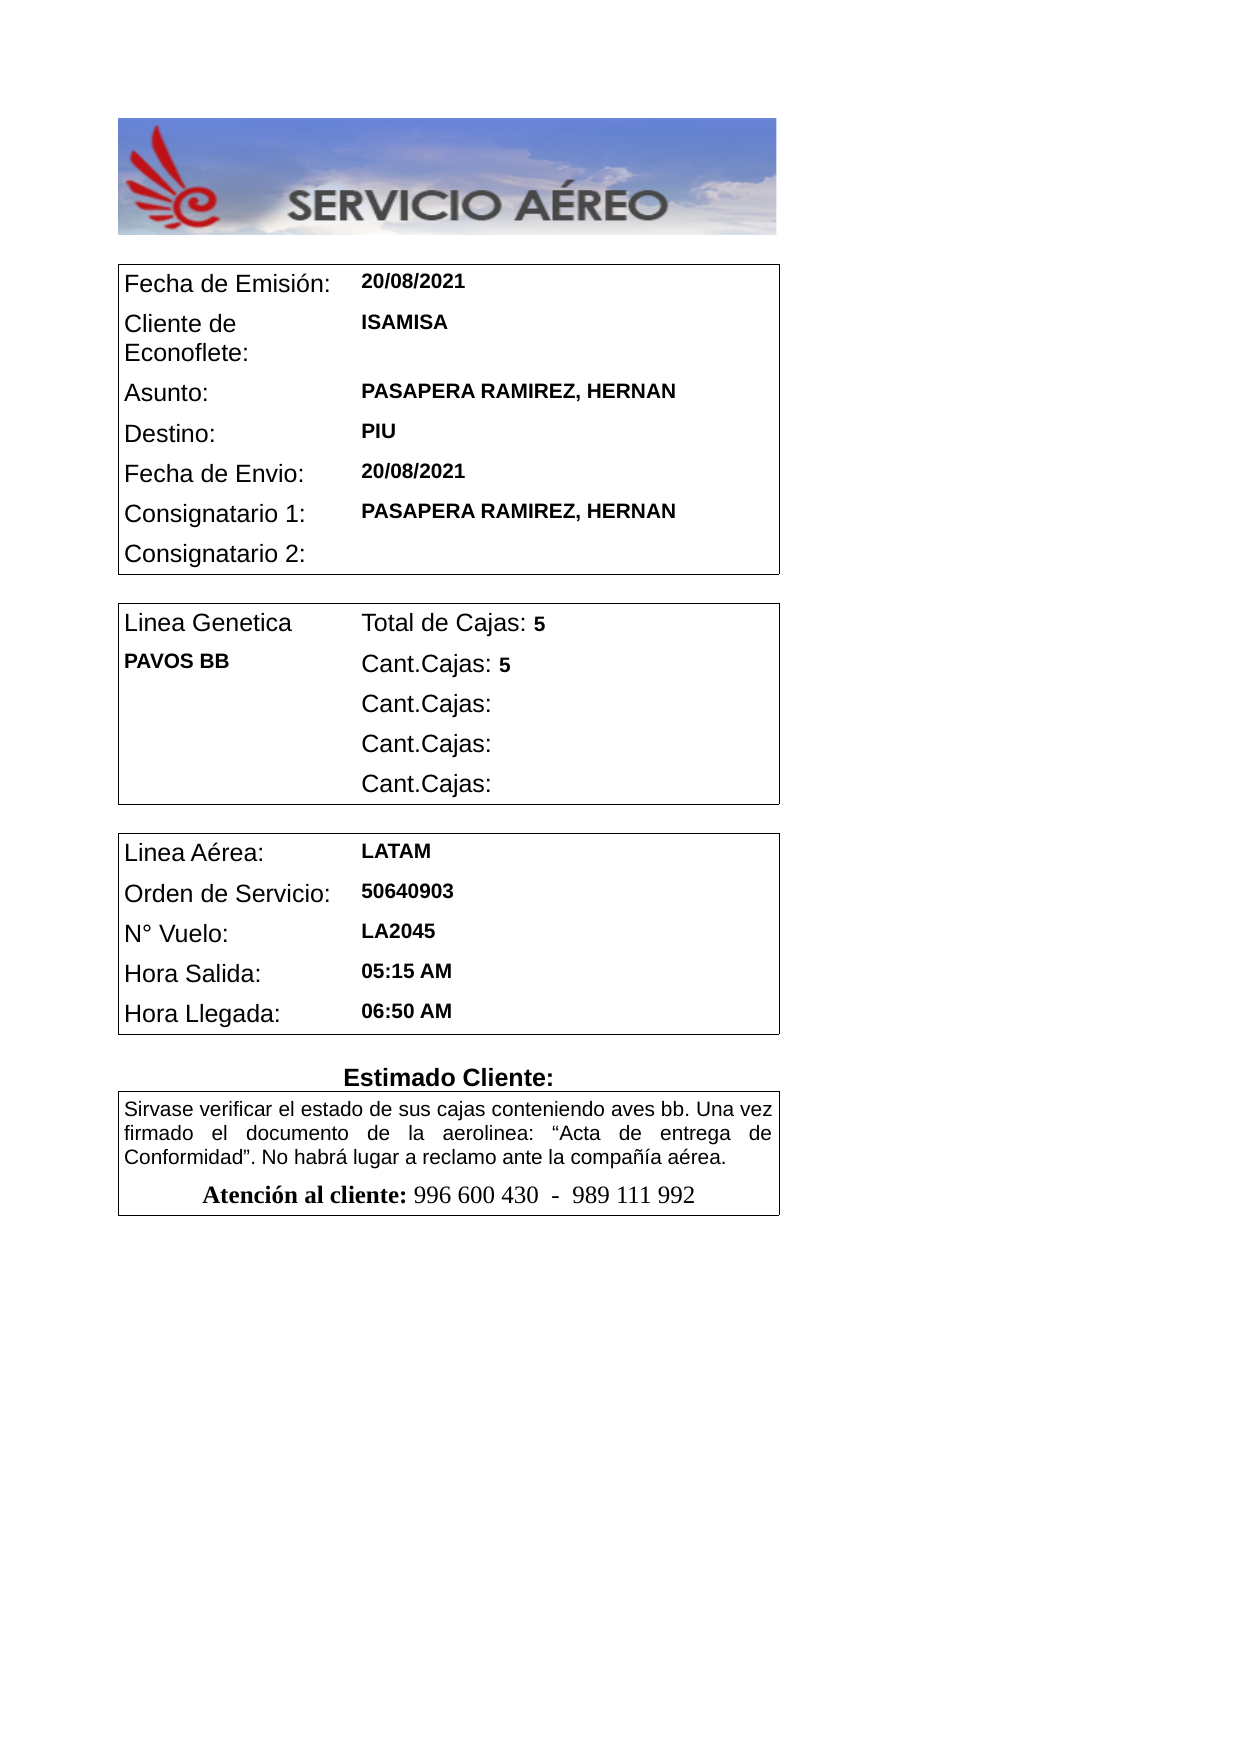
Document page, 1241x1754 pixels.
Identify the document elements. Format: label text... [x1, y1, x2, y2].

table_cell [118, 805, 356, 833]
table_cell [119, 723, 356, 763]
table_cell [119, 683, 356, 723]
table_cell [356, 575, 779, 603]
table_cell Cant.Cajas: 5 [356, 643, 779, 683]
table_cell Cant.Cajas: [356, 764, 779, 804]
table_cell Cant.Cajas: [356, 723, 779, 763]
table_cell PASAPERA RAMIREZ, HERNAN [356, 373, 779, 413]
table_cell Orden de Servicio: [119, 873, 356, 913]
table_cell [356, 534, 779, 574]
table_cell PIU [356, 413, 779, 453]
table_cell PAVOS BB [119, 643, 356, 683]
table_cell 20/08/2021 [356, 453, 779, 493]
table_cell Fecha de Envio: [119, 453, 356, 493]
table_cell LA2045 [356, 913, 779, 953]
table_cell Cliente de Econoflete: [119, 304, 356, 373]
table_cell Destino: [119, 413, 356, 453]
table_cell 50640903 [356, 873, 779, 913]
table_cell Sirvase verificar el estado de sus cajas conteniendo aves bb. Una vez firmado el documento de la aerolinea: “Acta de entrega de Conformidad”. No habrá lugar a reclamo ante la compañía aérea. [119, 1092, 779, 1175]
table_header Fecha de Emisión: [119, 265, 356, 304]
table_cell Hora Llegada: [119, 994, 356, 1034]
table_cell PASAPERA RAMIREZ, HERNAN [356, 493, 779, 533]
table_cell [356, 805, 779, 833]
table_cell Cant.Cajas: [356, 683, 779, 723]
table_cell Atención al cliente: 996 600 430 - 989 111 992 [119, 1175, 779, 1215]
picture [118, 118, 777, 235]
table_cell Consignatario 2: [119, 534, 356, 574]
table_cell ISAMISA [356, 304, 779, 373]
table_cell 06:50 AM [356, 994, 779, 1034]
table_cell LATAM [356, 834, 779, 873]
table_cell Consignatario 1: [119, 493, 356, 533]
table_cell N° Vuelo: [119, 913, 356, 953]
table_cell Hora Salida: [119, 953, 356, 993]
table_cell [119, 764, 356, 804]
table_cell Total de Cajas: 5 [356, 604, 779, 643]
table_cell [118, 575, 356, 603]
table_cell Asunto: [119, 373, 356, 413]
table_cell 05:15 AM [356, 953, 779, 993]
table_header 20/08/2021 [356, 265, 779, 304]
table_cell Linea Aérea: [119, 834, 356, 873]
table_cell Estimado Cliente: [118, 1035, 779, 1091]
table_cell Linea Genetica [119, 604, 356, 643]
